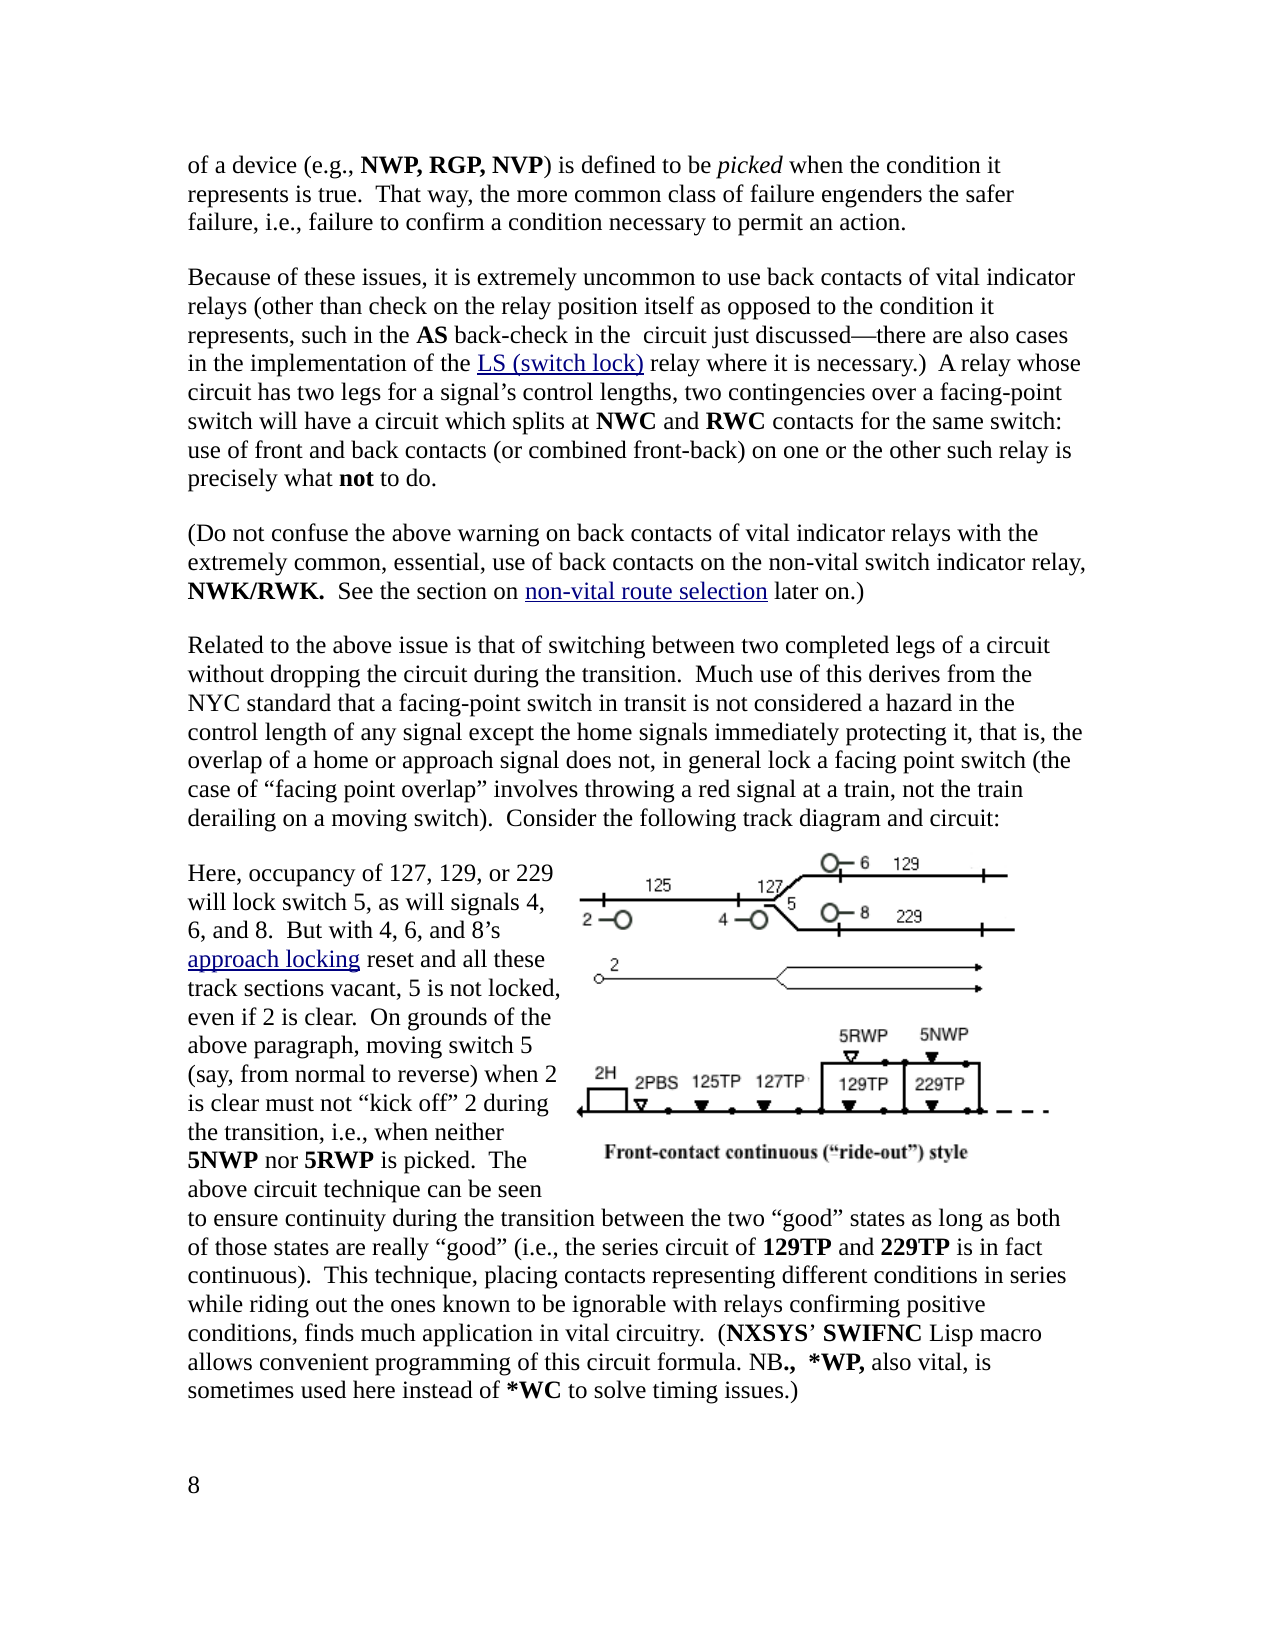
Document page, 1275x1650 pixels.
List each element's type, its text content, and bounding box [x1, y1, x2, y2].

text Because of these issues, it is extremely uncommon to use back contacts of vital indicator relays (other than check on the relay position itself as opposed to the condition it represents, such in the AS back-check in the circuit just discussed—there are also cases in the implementation of the LS (switch lock) relay where it is necessary.) A relay whose circuit has two legs for a signal’s control lengths, two contingencies over a facing-point switch will have a circuit which splits at NWC and RWC contacts for the same switch: use of front and back contacts (or combined front-back) on one or the other such relay is precisely what not to do. [187, 262, 1087, 492]
picture [563, 849, 1049, 1190]
text Related to the above issue is that of switching between two completed legs of a circuit without dropping the circuit during the transition. Much use of this derives from the NYC standard that a facing-point switch in transit is not considered a hazard in the control length of any signal except the home signals immediately protecting it, that is, the overlap of a home or approach signal does not, in general lock a facing point switch (the case of “facing point overlap” involves throwing a red signal at a train, not the train derailing on a moving switch). Consider the following track diagram and circuit: [187, 631, 1087, 832]
text of a device (e.g., NWP, RGP, NVP) is defined to be picked when the condition it represents is true. That way, the more common class of failure engenders the safer failure, i.e., failure to confirm a condition necessary to permit an action. [187, 150, 1087, 236]
text Here, occupancy of 127, 129, or 229 will lock switch 5, as will signals 4, 6, and 8. But with 4, 6, and 8’s approach locking reset and all these track sections vacant, 5 is not locked, even if 2 is clear. On grounds of the above paragraph, moving switch 5 (say, from normal to reverse) when 2 is clear must not “kick off” 2 during the transition, i.e., when neither 5NWP nor 5RWP is picked. The above circuit technique can be seen to ensure continuity during the transition between the two “good” states as long as both of those states are really “good” (i.e., the series circuit of 129TP and 229TP is in fact continuous). This technique, placing contacts representing different conditions in series while riding out the ones known to be ignorable with relays confirming positive conditions, finds much application in vital circuitry. (NXSYS’ SWIFNC Lisp macro allows convenient programming of this circuit formula. NB., *WP, also vital, is sometimes used here instead of *WC to solve timing issues.) [187, 858, 1087, 1404]
text (Do not confuse the above warning on back contacts of vital indicator relays with the extremely common, essential, use of back contacts on the non-vital switch indicator relay, NWK/RWK. See the section on non-vital route selection later on.) [187, 518, 1087, 604]
